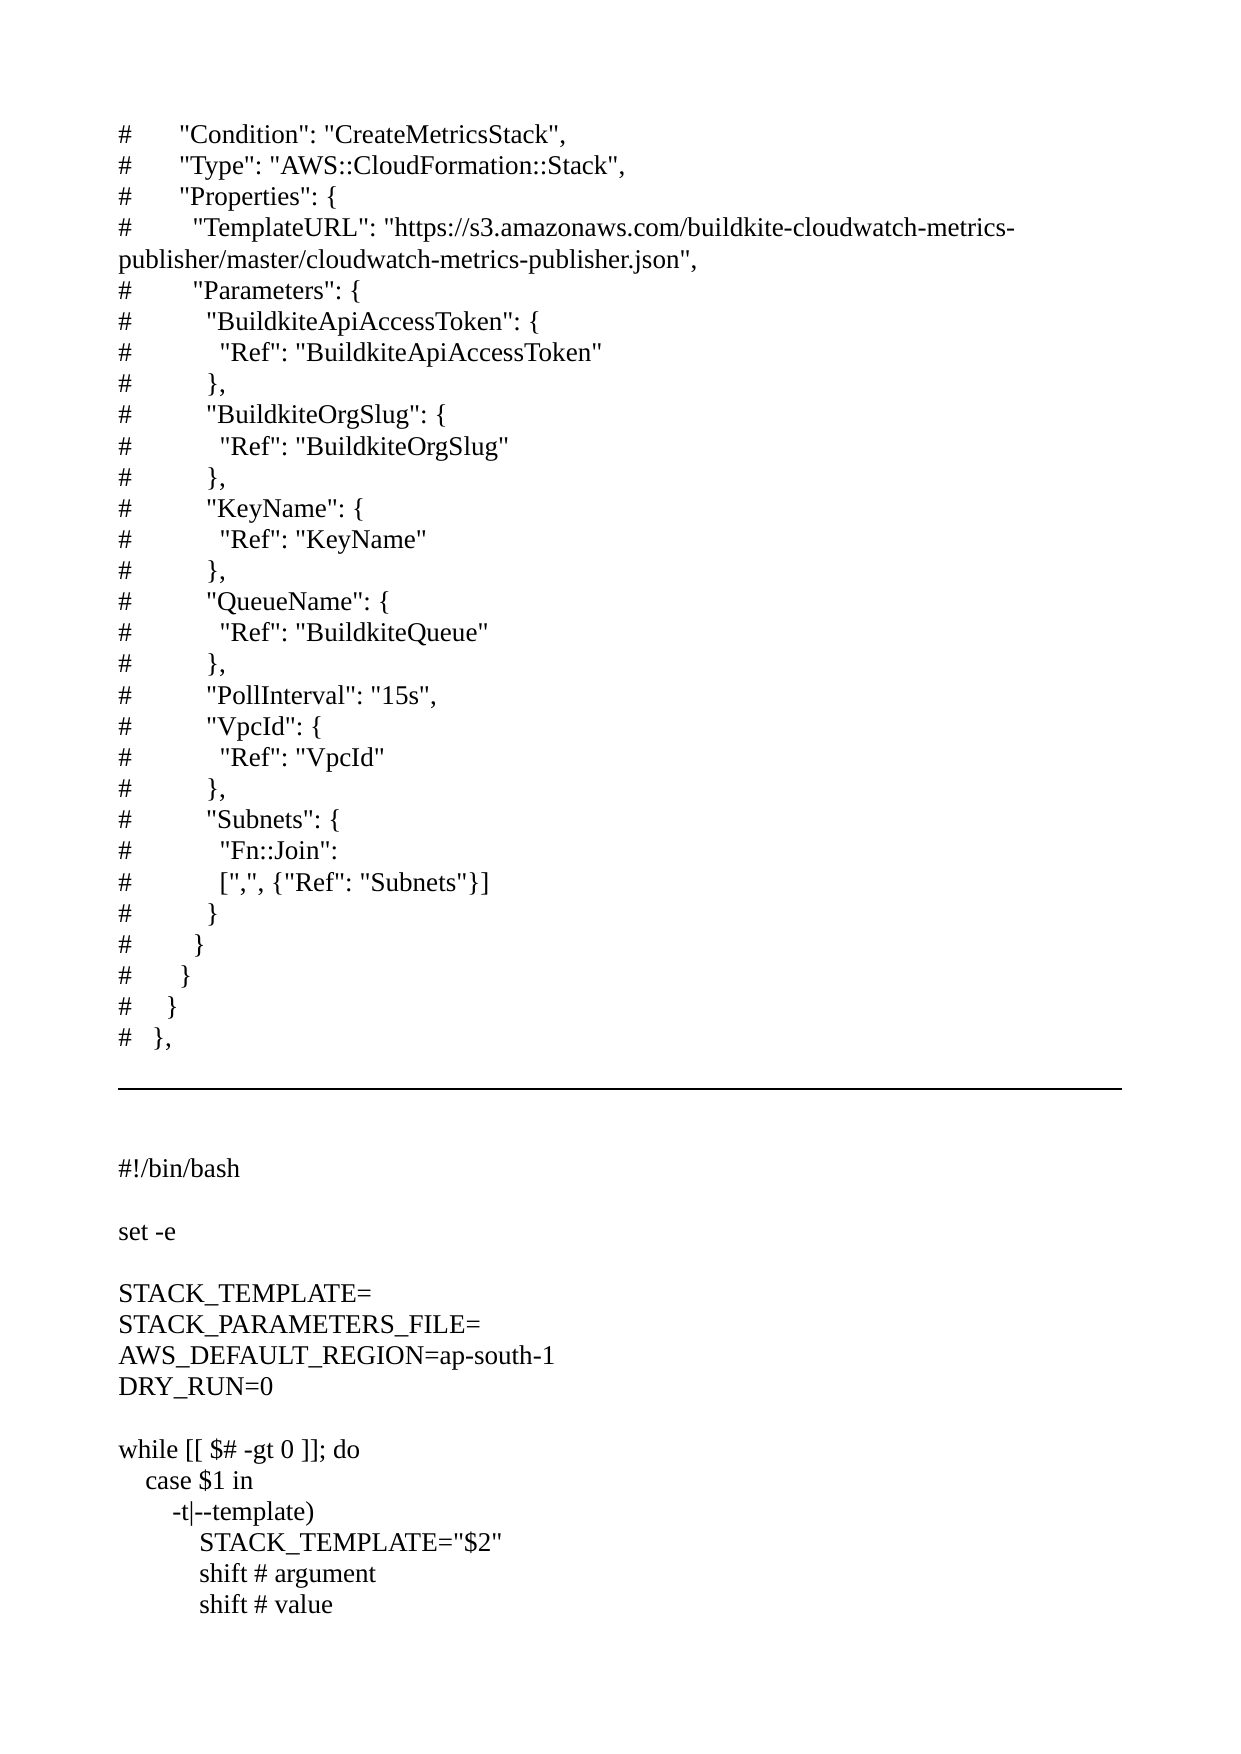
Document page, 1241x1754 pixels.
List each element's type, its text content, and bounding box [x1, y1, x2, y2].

text set -e [118, 1215, 1122, 1246]
text # }, [118, 367, 1122, 398]
text # "Ref": "BuildkiteQueue" [118, 616, 1122, 648]
text STACK_TEMPLATE= [118, 1277, 1122, 1308]
text # }, [118, 772, 1122, 803]
text # "QueueName": { [118, 585, 1122, 616]
text # "Ref": "KeyName" [118, 523, 1122, 554]
text # "BuildkiteOrgSlug": { [118, 398, 1122, 429]
text # [",", {"Ref": "Subnets"}] [118, 866, 1122, 897]
text # "Ref": "BuildkiteOrgSlug" [118, 429, 1122, 461]
text # "PollInterval": "15s", [118, 679, 1122, 710]
text # "Type": "AWS::CloudFormation::Stack", [118, 149, 1122, 180]
text # "Properties": { [118, 180, 1122, 212]
text # "KeyName": { [118, 492, 1122, 523]
text DRY_RUN=0 [118, 1371, 1122, 1402]
text # "TemplateURL": "https://s3.amazonaws.com/buildkite-cloudwatch-metrics-publisher/master/cloudwatch-metrics-publisher.json", [118, 212, 1122, 274]
text # "Parameters": { [118, 274, 1122, 305]
text while [[ $# -gt 0 ]]; do [118, 1433, 1122, 1464]
text # "Ref": "BuildkiteApiAccessToken" [118, 336, 1122, 367]
text # "Ref": "VpcId" [118, 741, 1122, 772]
text # "VpcId": { [118, 710, 1122, 741]
text case $1 in [118, 1464, 1122, 1495]
text # "BuildkiteApiAccessToken": { [118, 305, 1122, 336]
text # } [118, 928, 1122, 959]
text # } [118, 897, 1122, 928]
text # }, [118, 554, 1122, 585]
text shift # argument [118, 1557, 1122, 1588]
text # }, [118, 461, 1122, 492]
text # } [118, 990, 1122, 1021]
text # "Subnets": { [118, 803, 1122, 834]
text -t|--template) [118, 1495, 1122, 1526]
text # } [118, 959, 1122, 990]
text STACK_TEMPLATE="$2" [118, 1526, 1122, 1557]
text # "Condition": "CreateMetricsStack", [118, 118, 1122, 149]
text STACK_PARAMETERS_FILE= [118, 1308, 1122, 1339]
text # }, [118, 1021, 1122, 1052]
text # "Fn::Join": [118, 834, 1122, 866]
text #!/bin/bash [118, 1152, 1122, 1184]
text # }, [118, 648, 1122, 679]
text AWS_DEFAULT_REGION=ap-south-1 [118, 1339, 1122, 1371]
text shift # value [118, 1588, 1122, 1620]
